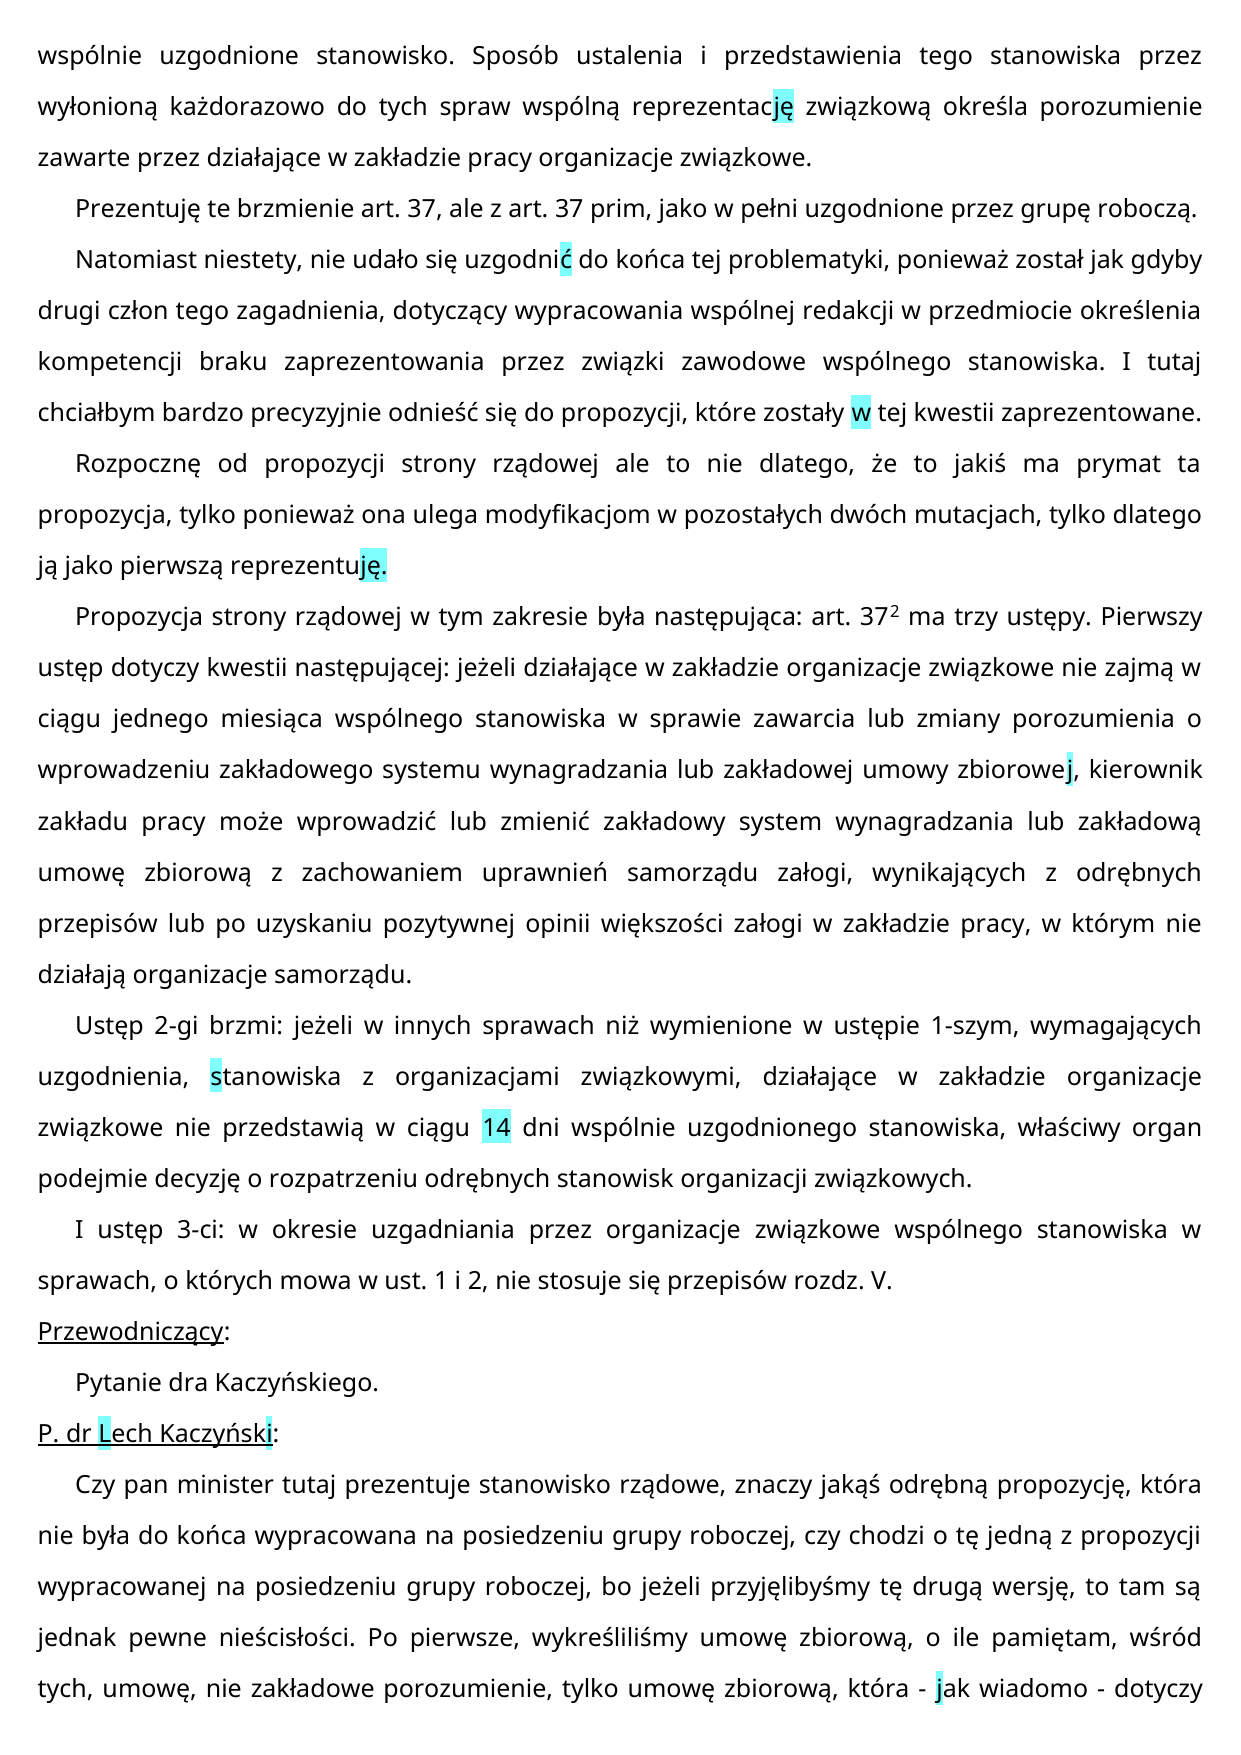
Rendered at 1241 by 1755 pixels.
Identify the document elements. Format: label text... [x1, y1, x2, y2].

text Ustęp 2-gi brzmi: jeżeli w innych sprawach niż wymienione w ustępie 1-szym, wymagających uzgodnienia, stanowiska z organizacjami związkowymi, działające w zakładzie organizacje związkowe nie przedstawią w ciągu 14 dni wspólnie uzgodnionego stanowiska, właściwy organ podejmie decyzję o rozpatrzeniu odrębnych stanowisk organizacji związkowych. [37, 1007, 1203, 1194]
text Rozpocznę od propozycji strony rządowej ale to nie dlatego, że to jakiś ma prymat ta propozycja, tylko ponieważ ona ulega modyfikacjom w pozostałych dwóch mutacjach, tylko dlatego ją jako pierwszą reprezentuję. [37, 446, 1203, 582]
text Propozycja strony rządowej w tym zakresie była następująca: art. 372 ma trzy ustępy. Pierwszy ustęp dotyczy kwestii następującej: jeżeli działające w zakładzie organizacje związkowe nie zajmą w ciągu jednego miesiąca wspólnego stanowiska w sprawie zawarcia lub zmiany porozumienia o wprowadzeniu zakładowego systemu wynagradzania lub zakładowej umowy zbiorowej, kierownik zakładu pracy może wprowadzić lub zmienić zakładowy system wynagradzania lub zakładową umowę zbiorową z zachowaniem uprawnień samorządu załogi, wynikających z odrębnych przepisów lub po uzyskaniu pozytywnej opinii większości załogi w zakładzie pracy, w którym nie działają organizacje samorządu. [37, 599, 1203, 990]
text Czy pan minister tutaj prezentuje stanowisko rządowe, znaczy jakąś odrębną propozycję, która nie była do końca wypracowana na posiedzeniu grupy roboczej, czy chodzi o tę jedną z propozycji wypracowanej na posiedzeniu grupy roboczej, bo jeżeli przyjęlibyśmy tę drugą wersję, to tam są jednak pewne nieścisłości. Po pierwsze, wykreśliliśmy umowę zbiorową, o ile pamiętam, wśród tych, umowę, nie zakładowe porozumienie, tylko umowę zbiorową, która - jak wiadomo - dotyczy [37, 1467, 1203, 1705]
text Prezentuję te brzmienie art. 37, ale z art. 37 prim, jako w pełni uzgodnione przez grupę roboczą. [37, 191, 1203, 225]
text Natomiast niestety, nie udało się uzgodnić do końca tej problematyki, ponieważ został jak gdyby drugi człon tego zagadnienia, dotyczący wypracowania wspólnej redakcji w przedmiocie określenia kompetencji braku zaprezentowania przez związki zawodowe wspólnego stanowiska. I tutaj chciałbym bardzo precyzyjnie odnieść się do propozycji, które zostały w tej kwestii zaprezentowane. [37, 242, 1203, 429]
text Przewodniczący: [37, 1313, 1203, 1348]
text P. dr Lech Kaczyński: [37, 1416, 1203, 1450]
text Pytanie dra Kaczyńskiego. [37, 1364, 1203, 1399]
text I ustęp 3-ci: w okresie uzgadniania przez organizacje związkowe wspólnego stanowiska w sprawach, o których mowa w ust. 1 i 2, nie stosuje się przepisów rozdz. V. [37, 1211, 1203, 1297]
text wspólnie uzgodnione stanowisko. Sposób ustalenia i przedstawienia tego stanowiska przez wyłonioną każdorazowo do tych spraw wspólną reprezentację związkową określa porozumienie zawarte przez działające w zakładzie pracy organizacje związkowe. [37, 37, 1203, 174]
